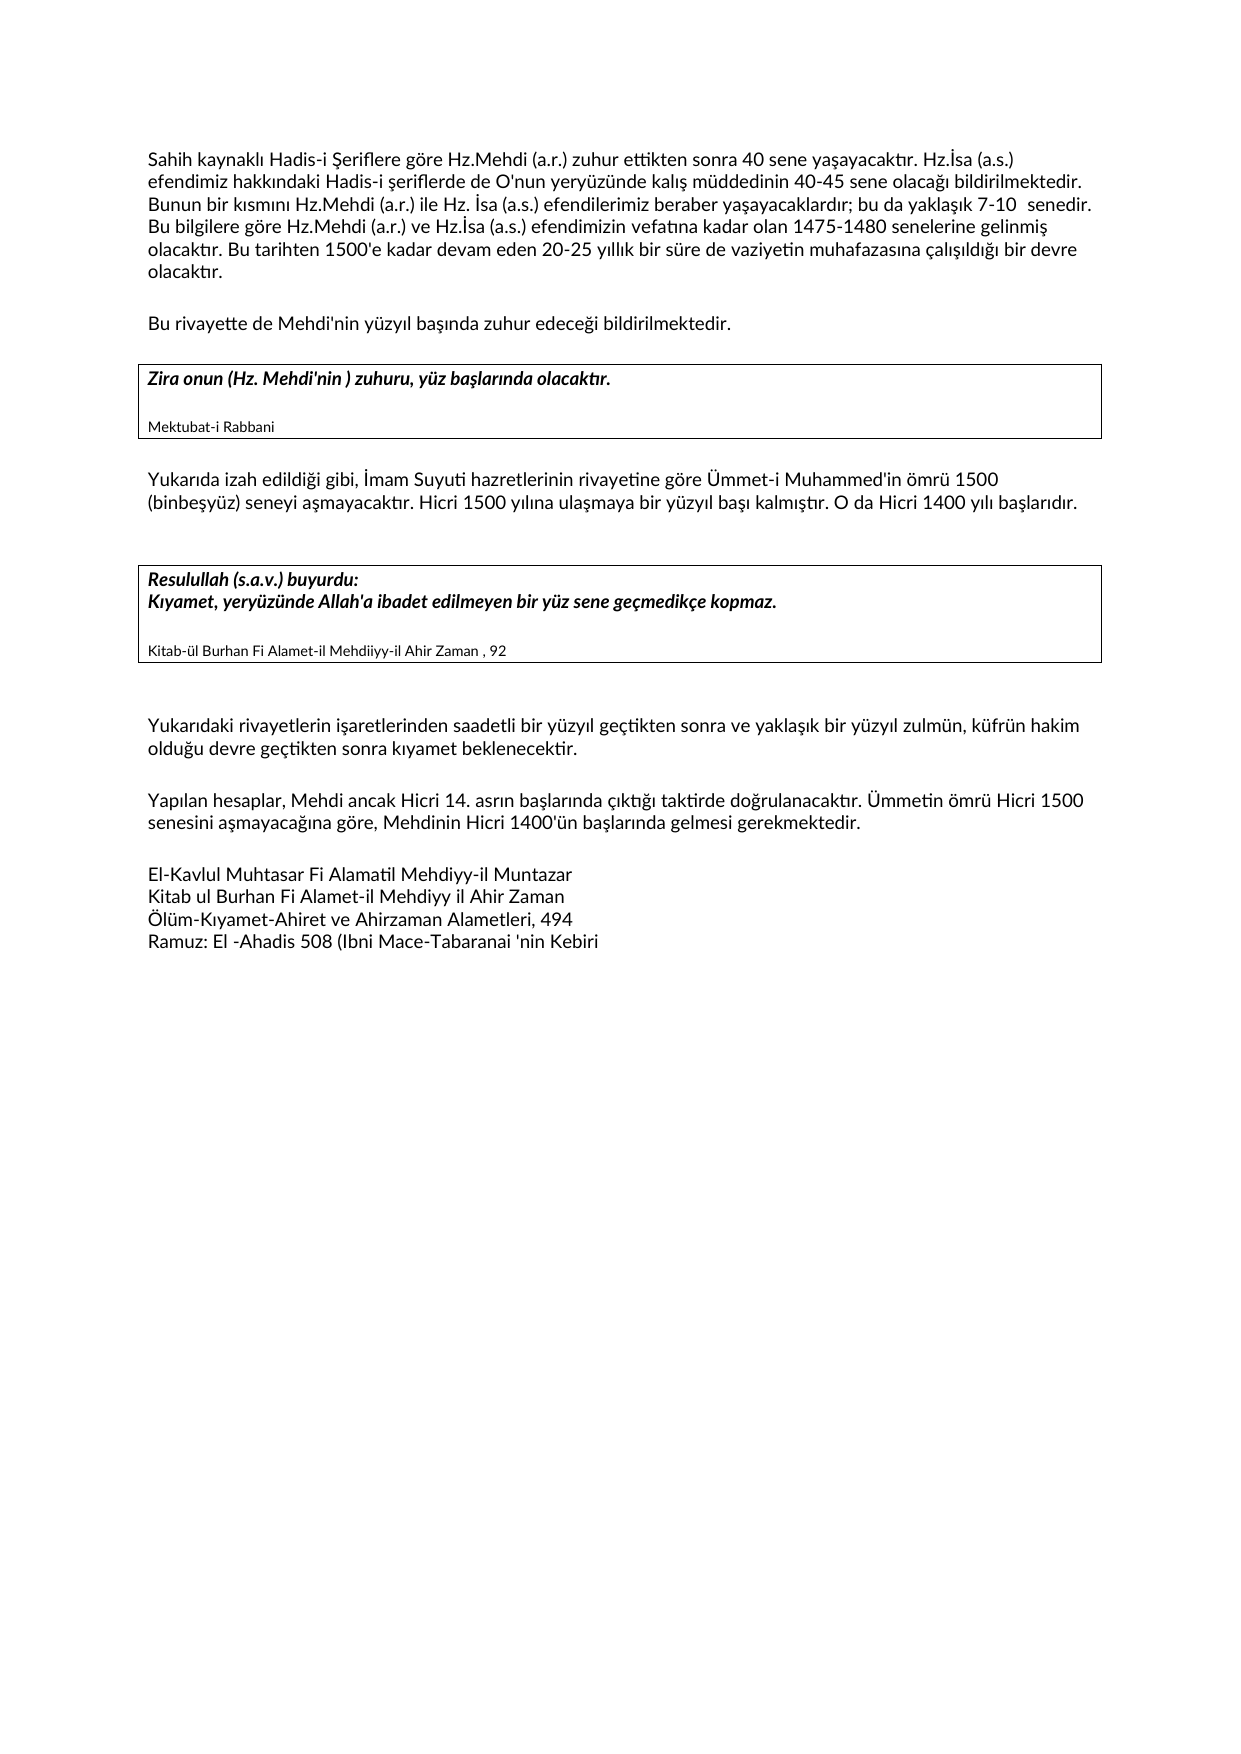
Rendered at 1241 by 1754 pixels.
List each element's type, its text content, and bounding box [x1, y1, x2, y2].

text Resulullah (s.a.v.) buyurdu: Kıyamet, yeryüzünde Allah'a ibadet edilmeyen bir yüz sene geçmedikçe kopmaz. [139, 566, 1101, 613]
text Zira onun (Hz. Mehdi'nin ) zuhuru, yüz başlarında olacaktır. [139, 365, 1101, 389]
text Yukarıda izah edildiği gibi, İmam Suyuti hazretlerinin rivayetine göre Ümmet-i Muhammed'in ömrü 1500 (binbeşyüz) seneyi aşmayacaktır. Hicri 1500 yılına ulaşmaya bir yüzyıl başı kalmıştır. O da Hicri 1400 yılı başlarıdır. [148, 468, 1093, 536]
text Bu rivayette de Mehdi'nin yüzyıl başında zuhur edeceği bildirilmektedir. [148, 312, 1093, 334]
text El-Kavlul Muhtasar Fi Alamatil Mehdiyy-il Muntazar Kitab ul Burhan Fi Alamet-il Mehdiyy il Ahir Zaman Ölüm-Kıyamet-Ahiret ve Ahirzaman Alametleri, 494 Ramuz: El -Ahadis 508 (Ibni Mace-Tabaranai 'nin Kebiri [148, 863, 1093, 953]
text Sahih kaynaklı Hadis-i Şeriflere göre Hz.Mehdi (a.r.) zuhur ettikten sonra 40 sene yaşayacaktır. Hz.İsa (a.s.) efendimiz hakkındaki Hadis-i şeriflerde de O'nun yeryüzünde kalış müddedinin 40-45 sene olacağı bildirilmektedir. Bunun bir kısmını Hz.Mehdi (a.r.) ile Hz. İsa (a.s.) efendilerimiz beraber yaşayacaklardır; bu da yaklaşık 7-10 senedir. Bu bilgilere göre Hz.Mehdi (a.r.) ve Hz.İsa (a.s.) efendimizin vefatına kadar olan 1475-1480 senelerine gelinmiş olacaktır. Bu tarihten 1500'e kadar devam eden 20-25 yıllık bir süre de vaziyetin muhafazasına çalışıldığı bir devre olacaktır. [148, 148, 1093, 283]
text Mektubat-i Rabbani [139, 415, 1101, 438]
text Yapılan hesaplar, Mehdi ancak Hicri 14. asrın başlarında çıktığı taktirde doğrulanacaktır. Ümmetin ömrü Hicri 1500 senesini aşmayacağına göre, Mehdinin Hicri 1400'ün başlarında gelmesi gerekmektedir. [148, 788, 1093, 833]
text Kitab-ül Burhan Fi Alamet-il Mehdiiyy-il Ahir Zaman , 92 [139, 639, 1101, 662]
text Yukarıdaki rivayetlerin işaretlerinden saadetli bir yüzyıl geçtikten sonra ve yaklaşık bir yüzyıl zulmün, küfrün hakim olduğu devre geçtikten sonra kıyamet beklenecektir. [148, 692, 1093, 759]
